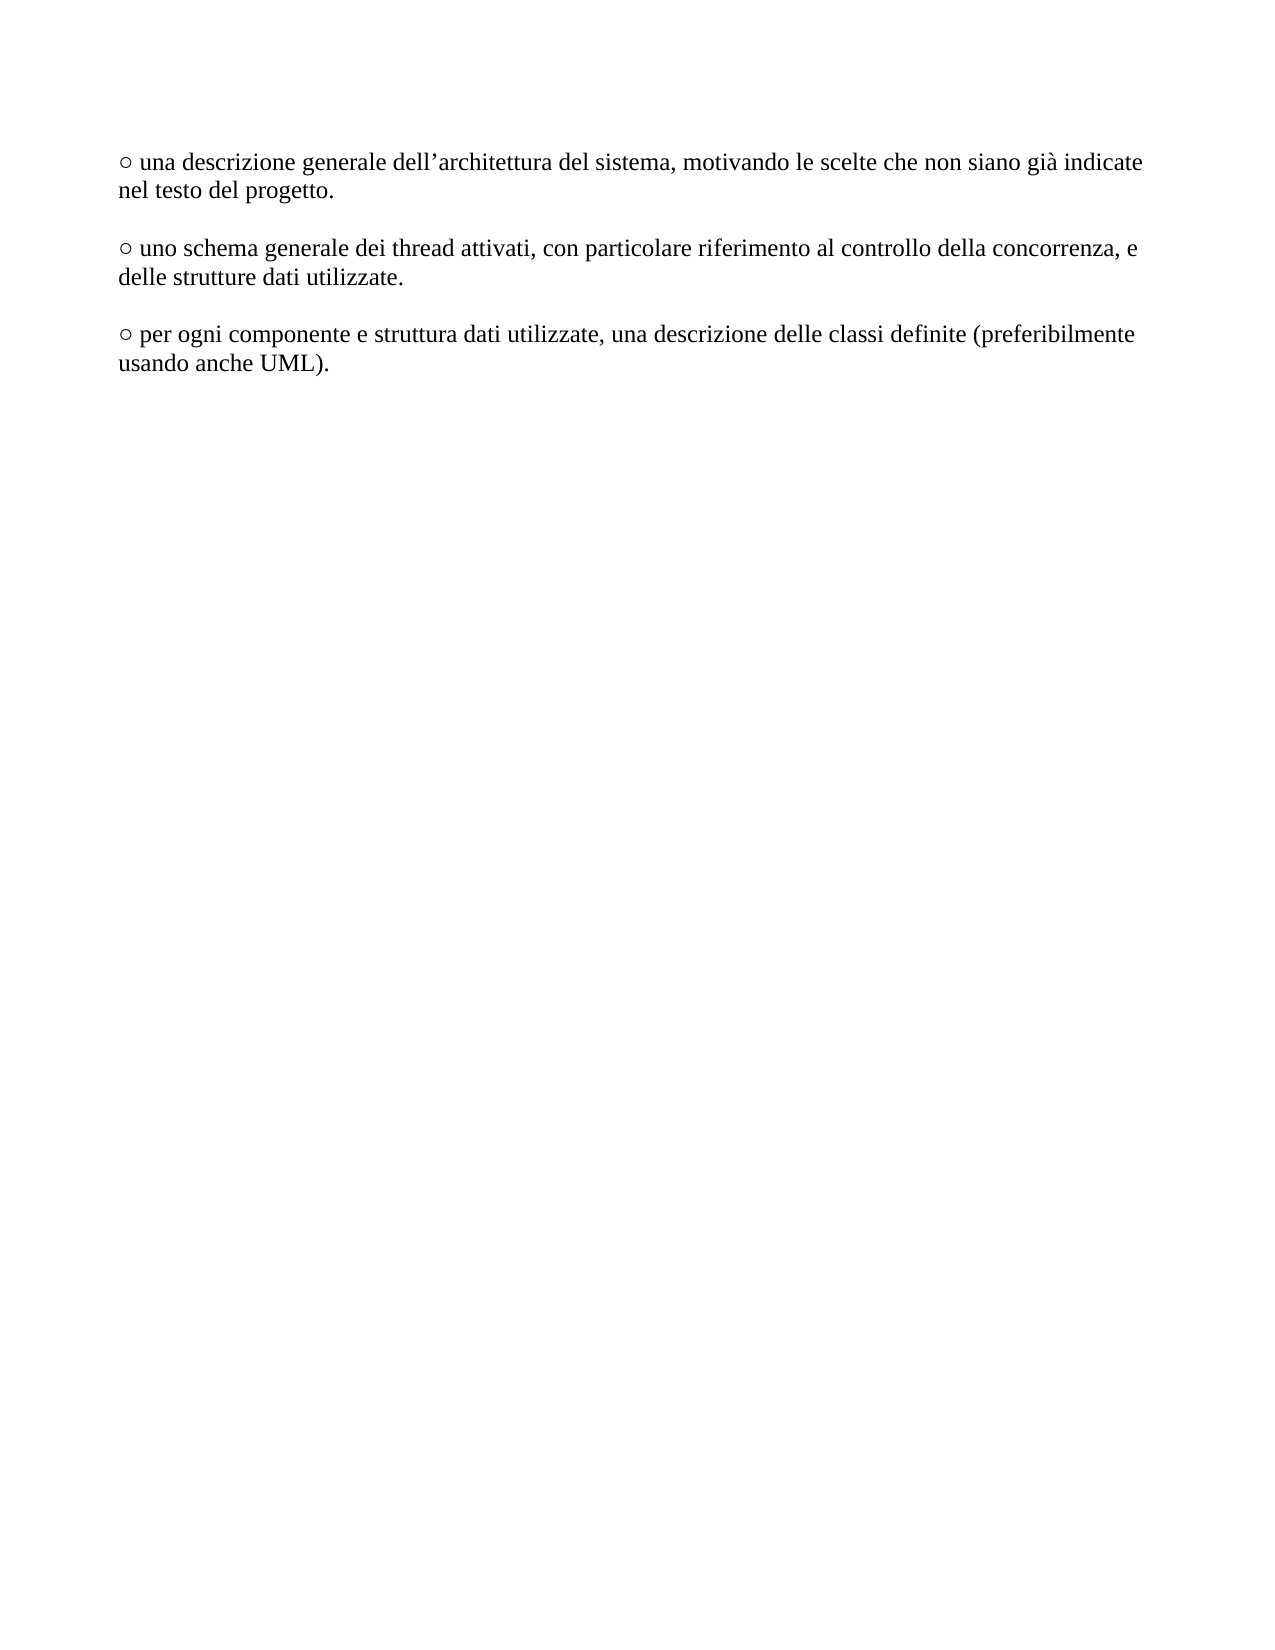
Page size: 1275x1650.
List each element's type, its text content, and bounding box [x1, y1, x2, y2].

text ○ uno schema generale dei thread attivati, con particolare riferimento al controllo della concorrenza, e delle strutture dati utilizzate. [118, 233, 1157, 291]
text ○ una descrizione generale dell’architettura del sistema, motivando le scelte che non siano già indicate nel testo del progetto. [118, 147, 1157, 204]
text ○ per ogni componente e struttura dati utilizzate, una descrizione delle classi definite (preferibilmente usando anche UML). [118, 319, 1157, 377]
